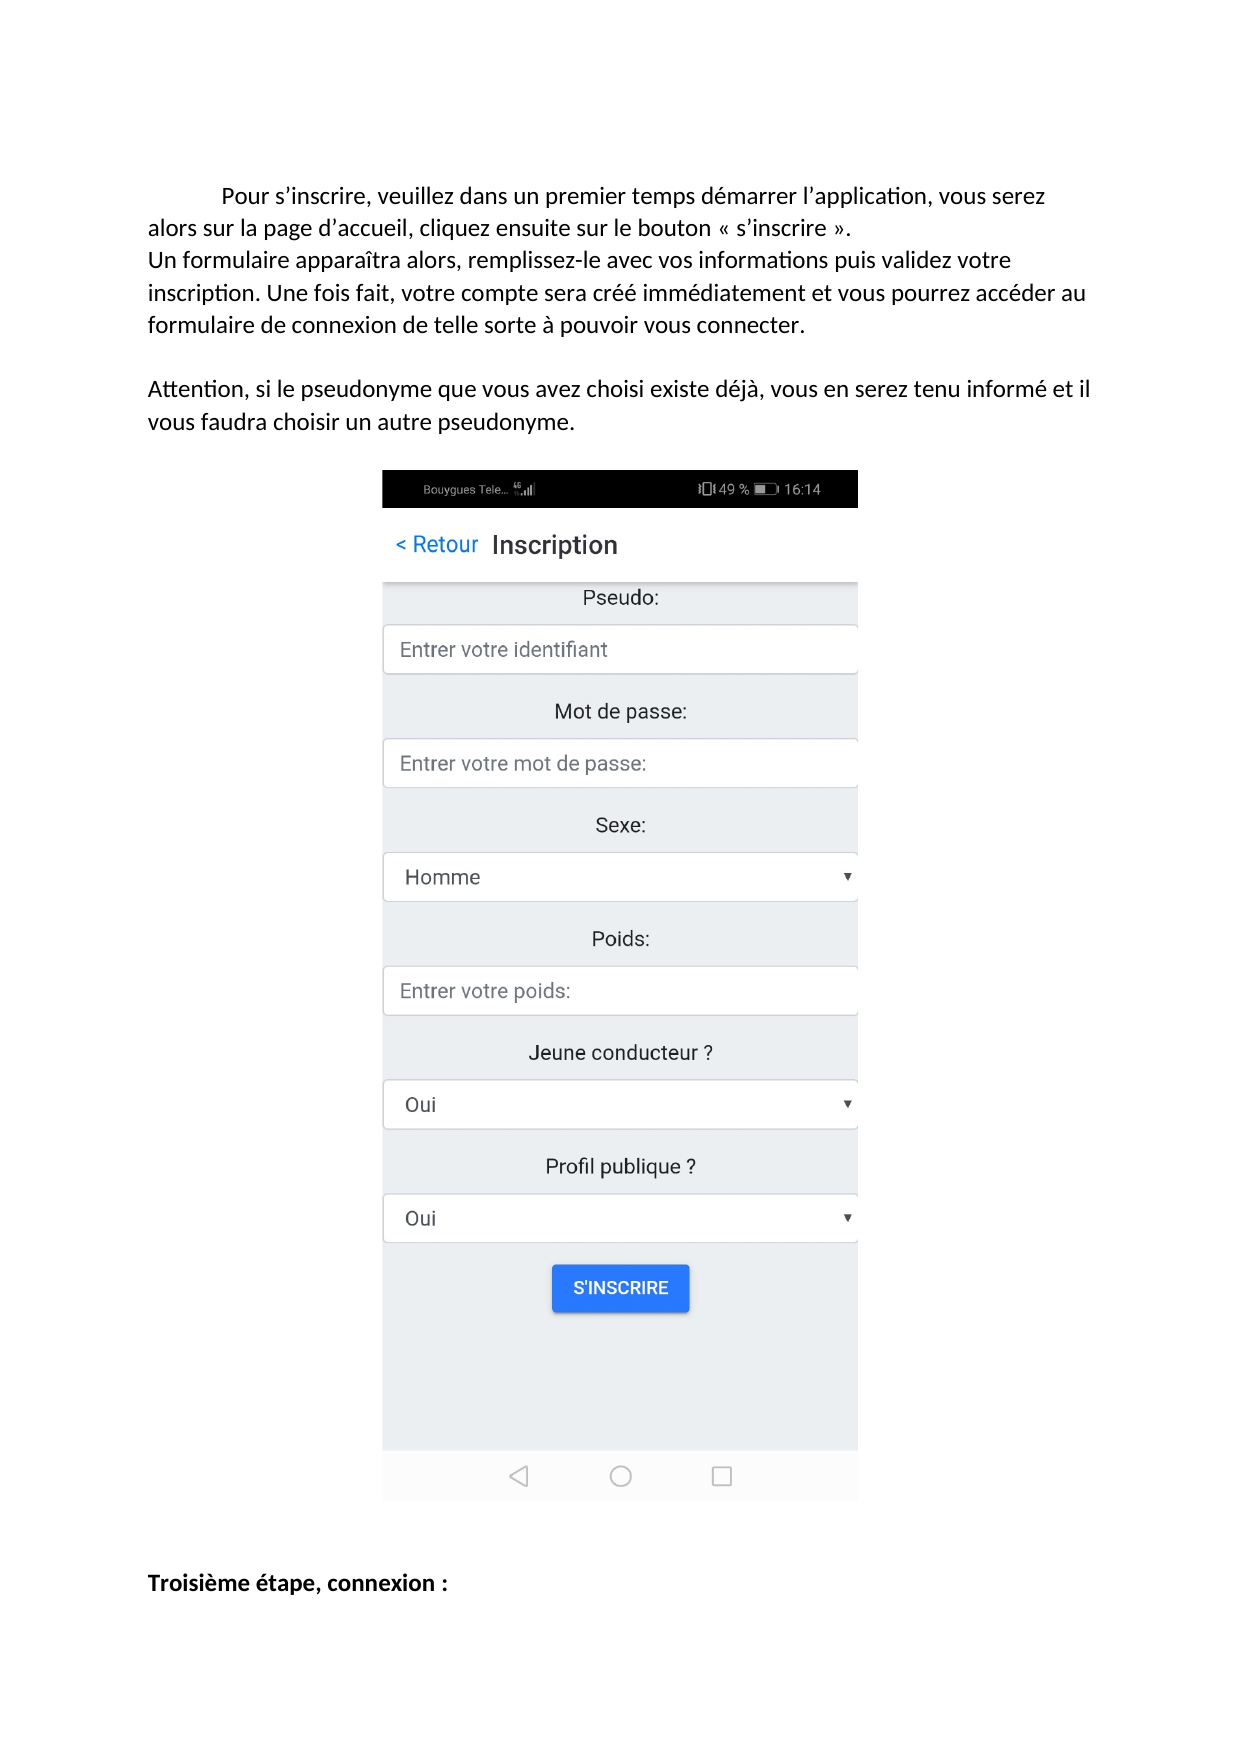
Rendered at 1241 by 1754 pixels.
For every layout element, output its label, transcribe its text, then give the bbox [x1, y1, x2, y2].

text Troisième étape, connexion : [148, 1568, 1093, 1598]
text Un formulaire apparaîtra alors, remplissez-le avec vos informations puis validez votre inscription. Une fois fait, votre compte sera créé immédiatement et vous pourrez accéder au formulaire de connexion de telle sorte à pouvoir vous connecter. [148, 244, 1093, 339]
text Pour s’inscrire, veuillez dans un premier temps démarrer l’application, vous serez alors sur la page d’accueil, cliquez ensuite sur le bouton « s’inscrire ». [148, 180, 1093, 243]
text Attention, si le pseudonyme que vous avez choisi existe déjà, vous en serez tenu informé et il vous faudra choisir un autre pseudonyme. [148, 374, 1093, 436]
